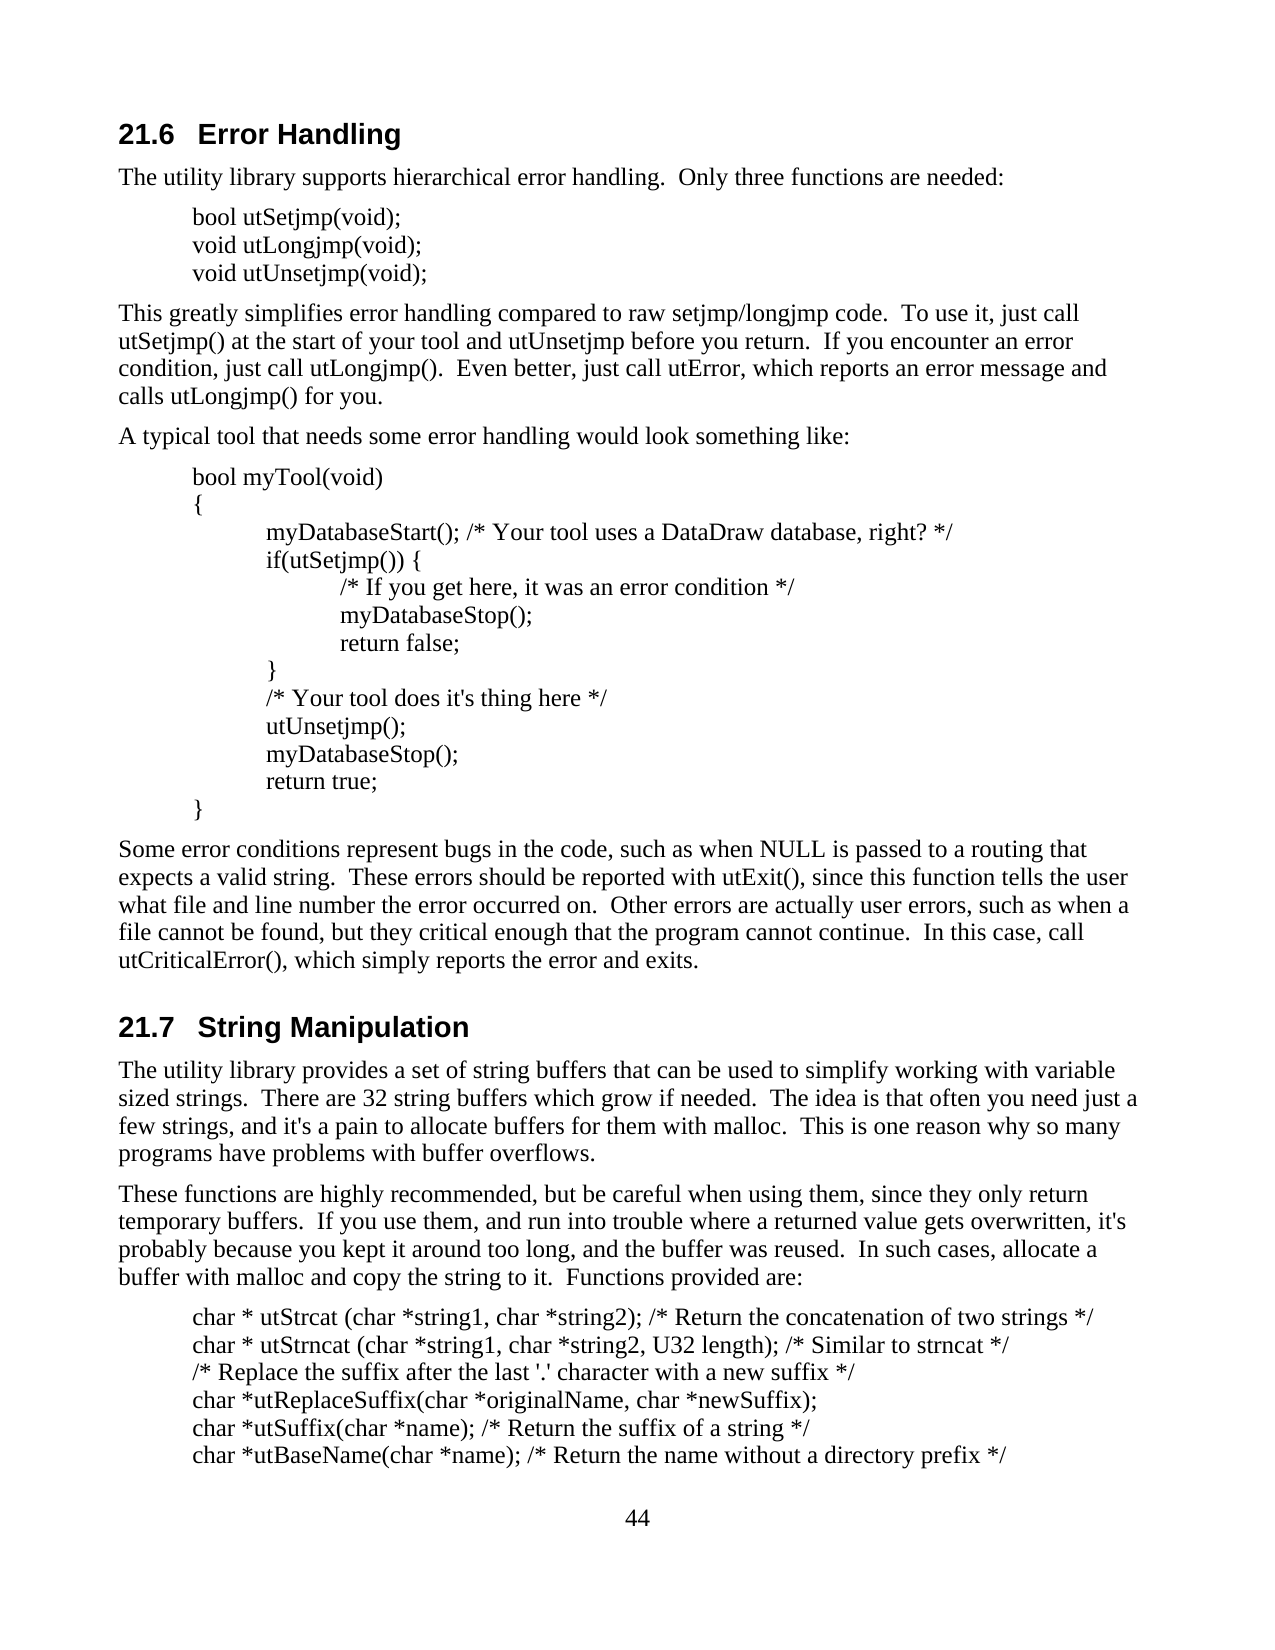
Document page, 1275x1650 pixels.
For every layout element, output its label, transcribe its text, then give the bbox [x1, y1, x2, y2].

text } [118, 657, 1157, 684]
text { [118, 490, 1157, 518]
text The utility library provides a set of string buffers that can be used to simplify working with variable sized strings. There are 32 string buffers which grow if needed. The idea is that often you need just a few strings, and it's a pain to allocate buffers for them with malloc. This is one reason why so many programs have problems with buffer overflows. [118, 1056, 1157, 1167]
text char *utBaseName(char *name); /* Return the name without a directory prefix */ [118, 1442, 1157, 1469]
subtitle Error Handling [118, 118, 1157, 151]
text return true; [118, 767, 1157, 795]
text char *utSuffix(char *name); /* Return the suffix of a string */ [118, 1414, 1157, 1442]
text /* If you get here, it was an error condition */ [118, 573, 1157, 601]
text char * utStrcat (char *string1, char *string2); /* Return the concatenation of two strings */ [118, 1303, 1157, 1331]
text This greatly simplifies error handling compared to raw setjmp/longjmp code. To use it, just call utSetjmp() at the start of your tool and utUnsetjmp before you return. If you encounter an error condition, just call utLongjmp(). Even better, just call utError, which reports an error message and calls utLongjmp() for you. [118, 299, 1157, 410]
text bool utSetjmp(void); [118, 203, 1157, 231]
text /* Your tool does it's thing here */ [118, 684, 1157, 712]
text These functions are highly recommended, but be careful when using them, since they only return temporary buffers. If you use them, and run into trouble where a returned value gets overwritten, it's probably because you kept it around too long, and the buffer was reused. In such cases, allocate a buffer with malloc and copy the string to it. Functions provided are: [118, 1180, 1157, 1291]
text myDatabaseStop(); [118, 601, 1157, 629]
text Some error conditions represent bugs in the code, such as when NULL is passed to a routing that expects a valid string. These errors should be reported with utExit(), since this function tells the user what file and line number the error occurred on. Other errors are actually user errors, such as when a file cannot be found, but they critical enough that the program cannot continue. In this case, call utCriticalError(), which simply reports the error and exits. [118, 835, 1157, 974]
text bool myTool(void) [118, 463, 1157, 490]
text A typical tool that needs some error handling would look something like: [118, 422, 1157, 450]
text char * utStrncat (char *string1, char *string2, U32 length); /* Similar to strncat */ [118, 1331, 1157, 1358]
text The utility library supports hierarchical error handling. Only three functions are needed: [118, 163, 1157, 191]
subtitle String Manipulation [118, 1011, 1157, 1044]
text /* Replace the suffix after the last '.' character with a new suffix */ [118, 1358, 1157, 1386]
text char *utReplaceSuffix(char *originalName, char *newSuffix); [118, 1386, 1157, 1414]
text return false; [118, 629, 1157, 657]
text utUnsetjmp(); [118, 712, 1157, 740]
text myDatabaseStart(); /* Your tool uses a DataDraw database, right? */ [118, 518, 1157, 546]
text myDatabaseStop(); [118, 740, 1157, 767]
text if(utSetjmp()) { [118, 546, 1157, 573]
text } [118, 795, 1157, 823]
text void utUnsetjmp(void); [118, 259, 1157, 287]
text void utLongjmp(void); [118, 231, 1157, 259]
